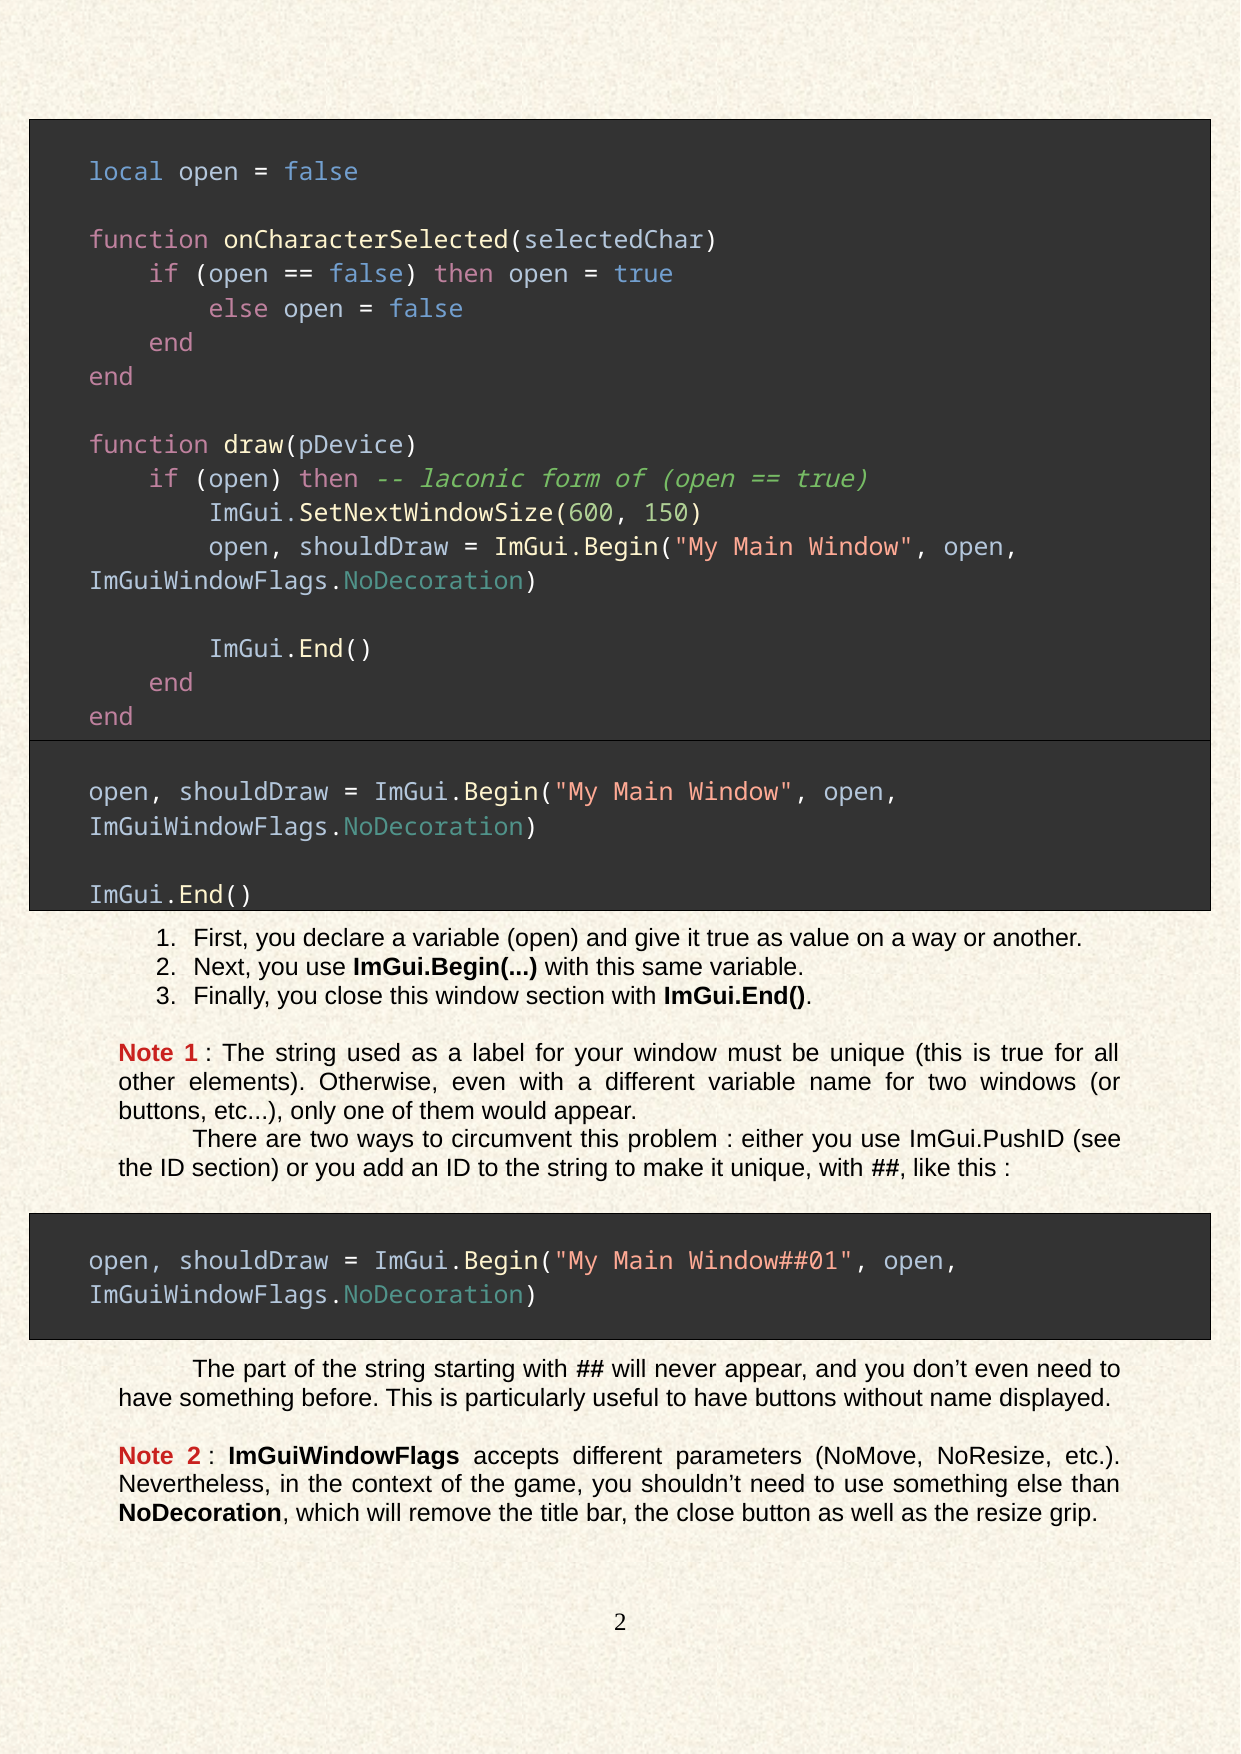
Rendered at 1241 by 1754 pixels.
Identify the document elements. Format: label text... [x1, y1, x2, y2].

picture [0, 0, 1241, 1754]
list Next, you use ImGui.Begin(...) with this same variable. [156, 952, 1122, 981]
list Finally, you close this window section with ImGui.End(). [156, 981, 1122, 1009]
text The part of the string starting with ## will never appear, and you don’t even need to have something before. This is particularly useful to have buttons without name displayed. [118, 1354, 1122, 1412]
text Note 1 : The string used as a label for your window must be unique (this is true for all other elements). Otherwise, even with a different variable name for two windows (or buttons, etc...), only one of them would appear. [118, 1038, 1122, 1124]
text Note 2 : ImGuiWindowFlags accepts different parameters (NoMove, NoResize, etc.). Nevertheless, in the context of the game, you shouldn’t need to use something else than NoDecoration, which will remove the title bar, the close button as well as the resize grip. [118, 1441, 1122, 1527]
text There are two ways to circumvent this problem : either you use ImGui.PushID (see the ID section) or you add an ID to the string to make it unique, with ##, like this : [118, 1124, 1122, 1182]
list First, you declare a variable (open) and give it true as value on a way or another. [156, 923, 1122, 952]
